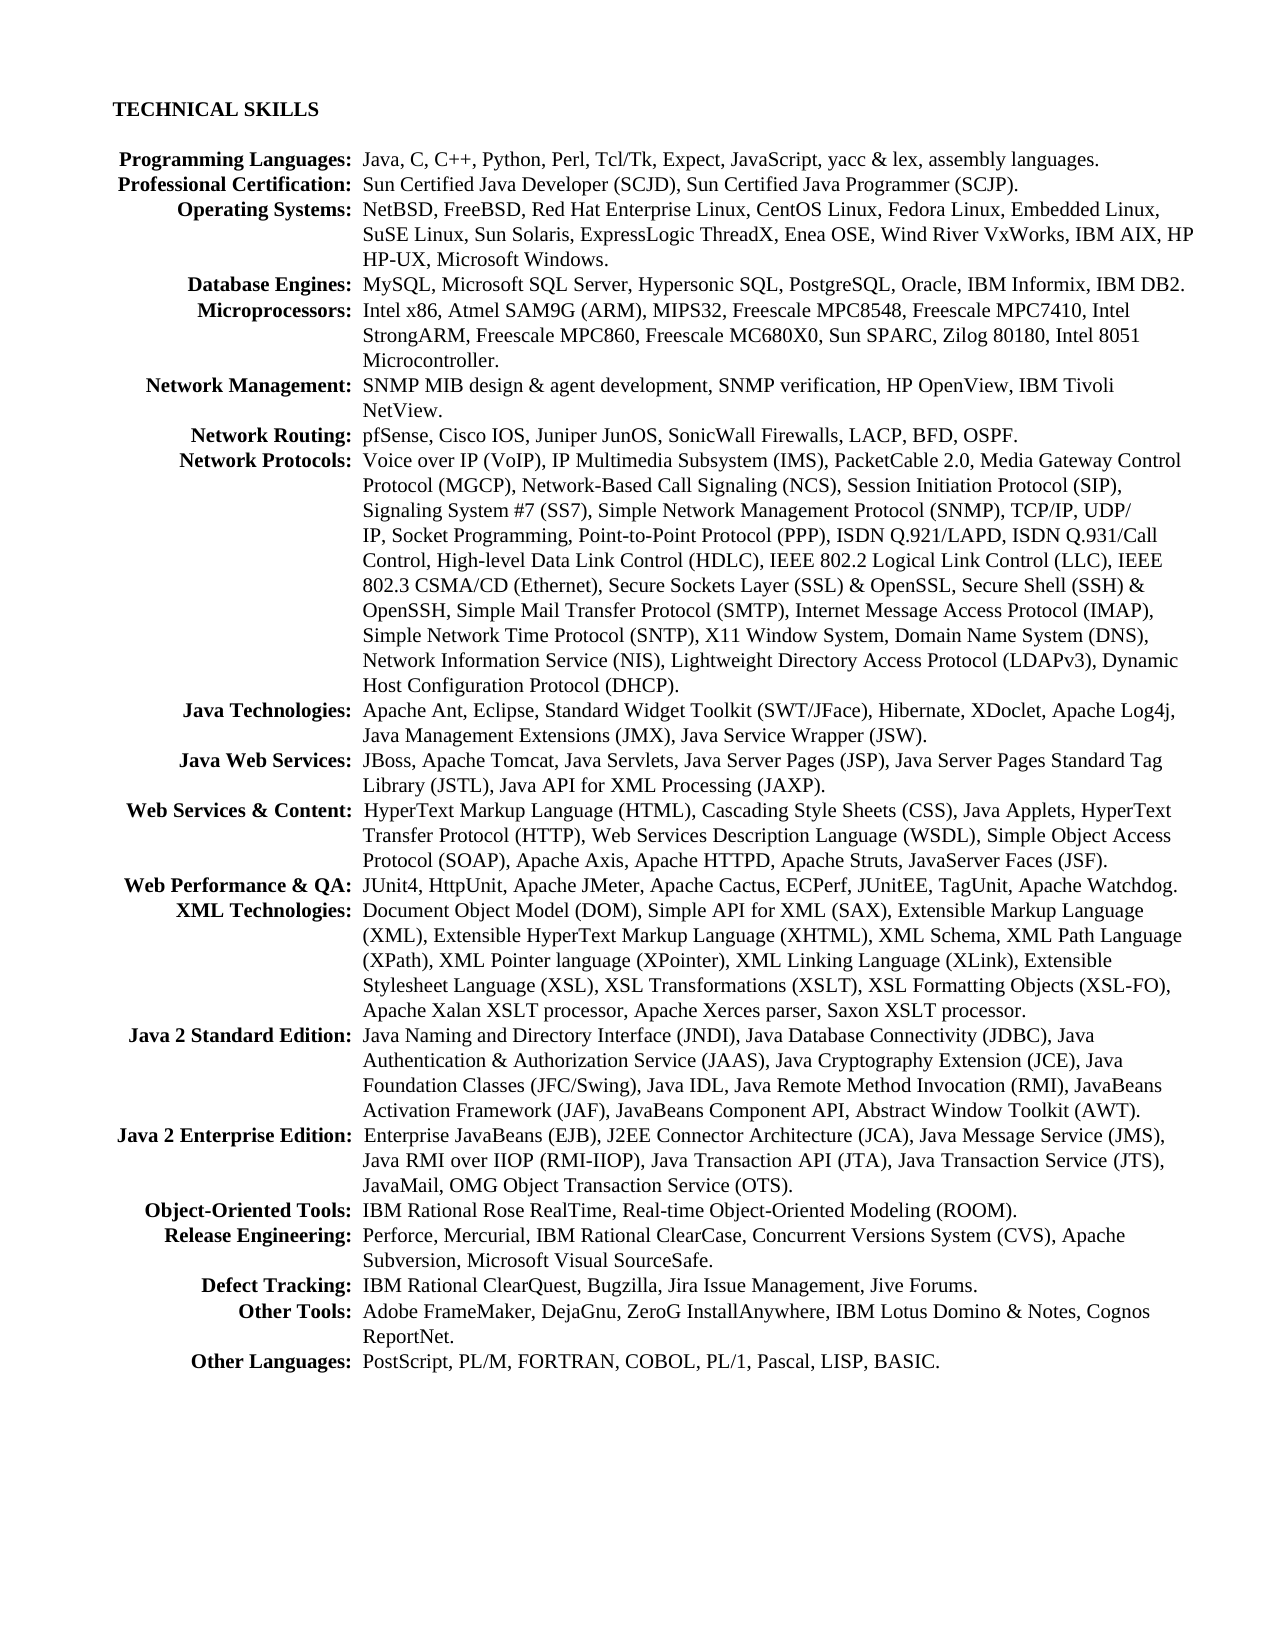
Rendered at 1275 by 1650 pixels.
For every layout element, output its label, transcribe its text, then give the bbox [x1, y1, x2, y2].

text StrongARM, Freescale MPC860, Freescale MC680X0, Sun SPARC, Zilog 80180, Intel 8051 [362, 322, 1212, 347]
text Professional Certification: Sun Certified Java Developer (SCJD), Sun Certified Java Programmer (SCJP). [118, 172, 1212, 196]
text 802.3 CSMA/CD (Ethernet), Secure Sockets Layer (SSL) & OpenSSL, Secure Shell (SSH) & OpenSSH, Simple Mail Transfer Protocol (SMTP), Internet Message Access Protocol (IMAP), Simple Network Time Protocol (SNTP), X11 Window System, Domain Name System (DNS), Network Information Service (NIS), Lightweight Directory Access Protocol (LDAPv3), Dynamic Host Configuration Protocol (DHCP). [362, 573, 1182, 697]
text Database Engines: MySQL, Microsoft SQL Server, Hypersonic SQL, PostgreSQL, Oracle, IBM Informix, IBM DB2. [187, 272, 1212, 296]
text XML Technologies: Document Object Model (DOM), Simple API for XML (SAX), Extensible Markup Language (XML), Extensible HyperText Markup Language (XHTML), XML Schema, XML Path Language (XPath), XML Pointer language (XPointer), XML Linking Language (XLink), Extensible Stylesheet Language (XSL), XSL Transformations (XSLT), XSL Formatting Objects (XSL-FO), Apache Xalan XSLT processor, Apache Xerces parser, Saxon XSLT processor. [176, 898, 1186, 1022]
text Java 2 Standard Edition: Java Naming and Directory Interface (JNDI), Java Database Connectivity (JDBC), Java Authentication & Authorization Service (JAAS), Java Cryptography Extension (JCE), Java Foundation Classes (JFC/Swing), Java IDL, Java Remote Method Invocation (RMI), JavaBeans Activation Framework (JAF), JavaBeans Component API, Abstract Window Toolkit (AWT). [128, 1023, 1166, 1122]
text Microcontroller. [362, 348, 1212, 372]
text TECHNICAL SKILLS [112, 97, 1212, 121]
text Network Protocols: Voice over IP (VoIP), IP Multimedia Subsystem (IMS), PacketCable 2.0, Media Gateway Control Protocol (MGCP), Network-Based Call Signaling (NCS), Session Initiation Protocol (SIP), Signaling System #7 (SS7), Simple Network Management Protocol (SNMP), TCP/IP, UDP/ [179, 448, 1185, 522]
text Programming Languages: Java, C, C++, Python, Perl, Tcl/Tk, Expect, JavaScript, yacc & lex, assembly languages. [119, 147, 1212, 171]
text Java Technologies: Apache Ant, Eclipse, Standard Widget Toolkit (SWT/JFace), Hibernate, XDoclet, Apache Log4j, Java Management Extensions (JMX), Java Service Wrapper (JSW). [182, 698, 1179, 747]
text Operating Systems: NetBSD, FreeBSD, Red Hat Enterprise Linux, CentOS Linux, Fedora Linux, Embedded Linux, SuSE Linux, Sun Solaris, ExpressLogic ThreadX, Enea OSE, Wind River VxWorks, IBM AIX, HP HP-UX, Microsoft Windows. [177, 197, 1198, 271]
text Object-Oriented Tools: IBM Rational Rose RealTime, Real-time Object-Oriented Modeling (ROOM). [144, 1198, 1212, 1222]
text Other Tools: Adobe FrameMaker, DejaGnu, ZeroG InstallAnywhere, IBM Lotus Domino & Notes, Cognos [234, 1298, 1154, 1323]
text IP, Socket Programming, Point-to-Point Protocol (PPP), ISDN Q.921/LAPD, ISDN Q.931/Call [362, 523, 1212, 547]
text Web Performance & QA: JUnit4, HttpUnit, Apache JMeter, Apache Cactus, ECPerf, JUnitEE, TagUnit, Apache Watchdog. [123, 873, 1212, 897]
text Web Services & Content: HyperText Markup Language (HTML), Cascading Style Sheets (CSS), Java Applets, HyperText Transfer Protocol (HTTP), Web Services Description Language (WSDL), Simple Object Access Protocol (SOAP), Apache Axis, Apache HTTPD, Apache Struts, JavaServer Faces (JSF). [126, 798, 1172, 872]
text Control, High-level Data Link Control (HDLC), IEEE 802.2 Logical Link Control (LLC), IEEE [362, 548, 1212, 572]
text ReportNet. [362, 1323, 1212, 1348]
text Network Management: SNMP MIB design & agent development, SNMP verification, HP OpenView, IBM Tivoli [146, 373, 1212, 397]
text Microprocessors: Intel x86, Atmel SAM9G (ARM), MIPS32, Freescale MPC8548, Freescale MPC7410, Intel [197, 297, 1212, 322]
text Release Engineering: Perforce, Mercurial, IBM Rational ClearCase, Concurrent Versions System (CVS), Apache [160, 1223, 1129, 1247]
text Library (JSTL), Java API for XML Processing (JAXP). [362, 773, 1212, 797]
text Java 2 Enterprise Edition: Enterprise JavaBeans (EJB), J2EE Connector Architecture (JCA), Java Message Service (JMS), Java RMI over IIOP (RMI-IIOP), Java Transaction API (JTA), Java Transaction Service (JTS), JavaMail, OMG Object Transaction Service (OTS). [117, 1123, 1166, 1197]
text Other Languages: PostScript, PL/M, FORTRAN, COBOL, PL/1, Pascal, LISP, BASIC. [191, 1349, 1212, 1372]
text Defect Tracking: IBM Rational ClearQuest, Bugzilla, Jira Issue Management, Jive Forums. [197, 1273, 982, 1297]
text Subversion, Microsoft Visual SourceSafe. [362, 1248, 1212, 1272]
text Java Web Services: JBoss, Apache Tomcat, Java Servlets, Java Server Pages (JSP), Java Server Pages Standard Tag [178, 748, 1212, 772]
text Network Routing: pfSense, Cisco IOS, Juniper JunOS, SonicWall Firewalls, LACP, BFD, OSPF. [191, 423, 1212, 447]
text NetView. [362, 398, 1212, 422]
